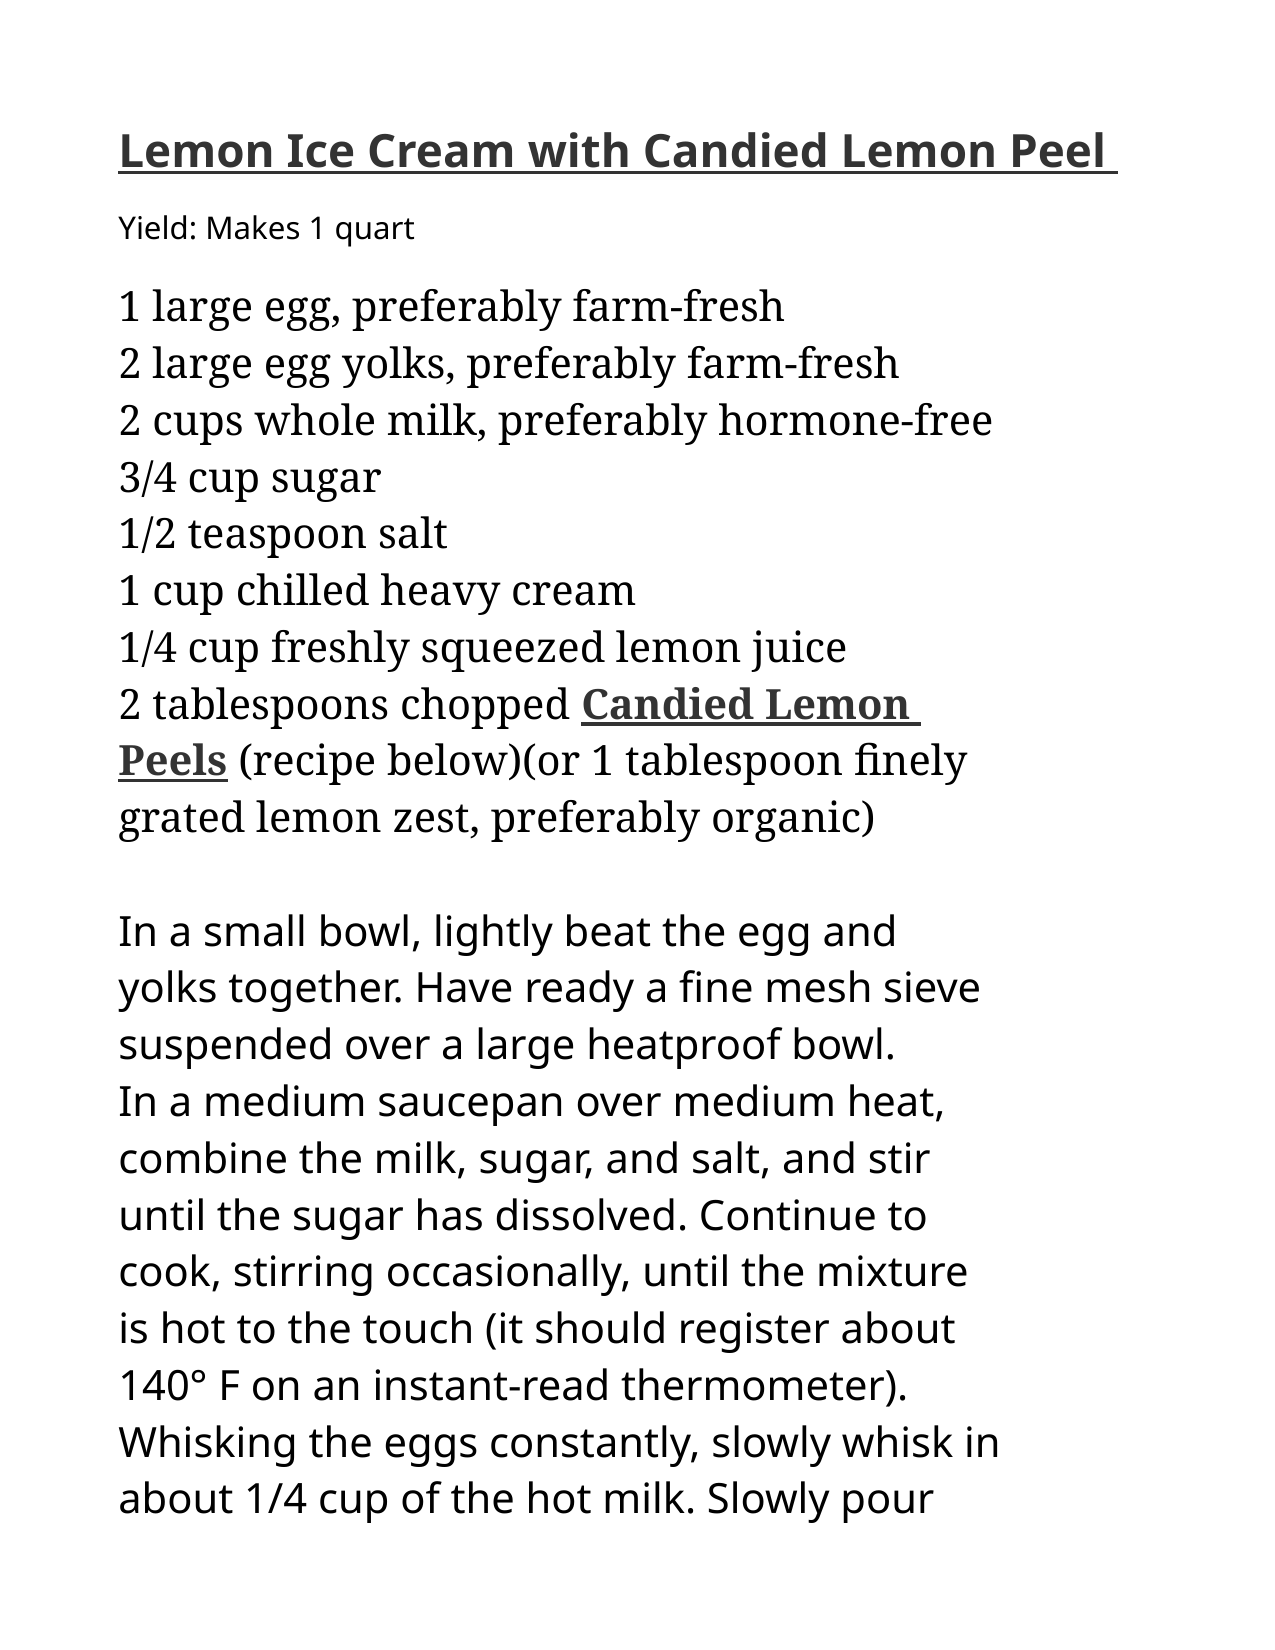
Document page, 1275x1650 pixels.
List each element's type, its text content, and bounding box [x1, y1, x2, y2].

table_header Yield: Makes 1 quart 1 large egg, preferably farm-fresh 2 large egg yolks, preferably farm-fresh 2 cups whole milk, preferably hormone-free 3/4 cup sugar 1/2 teaspoon salt 1 cup chilled heavy cream 1/4 cup freshly squeezed lemon juice 2 tablespoons chopped Candied Lemon Peels (recipe below)(or 1 tablespoon finely grated lemon zest, preferably organic) In a small bowl, lightly beat the egg and yolks together. Have ready a fine mesh sieve suspended over a large heatproof bowl. In a medium saucepan over medium heat, combine the milk, sugar, and salt, and stir until the sugar has dissolved. Continue to cook, stirring occasionally, until the mixture is hot to the touch (it should register about 140° F on an instant-read thermometer). Whisking the eggs constantly, slowly whisk in about 1/4 cup of the hot milk. Slowly pour [107, 206, 1018, 1526]
text Lemon Ice Cream with Candied Lemon Peel [118, 118, 1157, 181]
